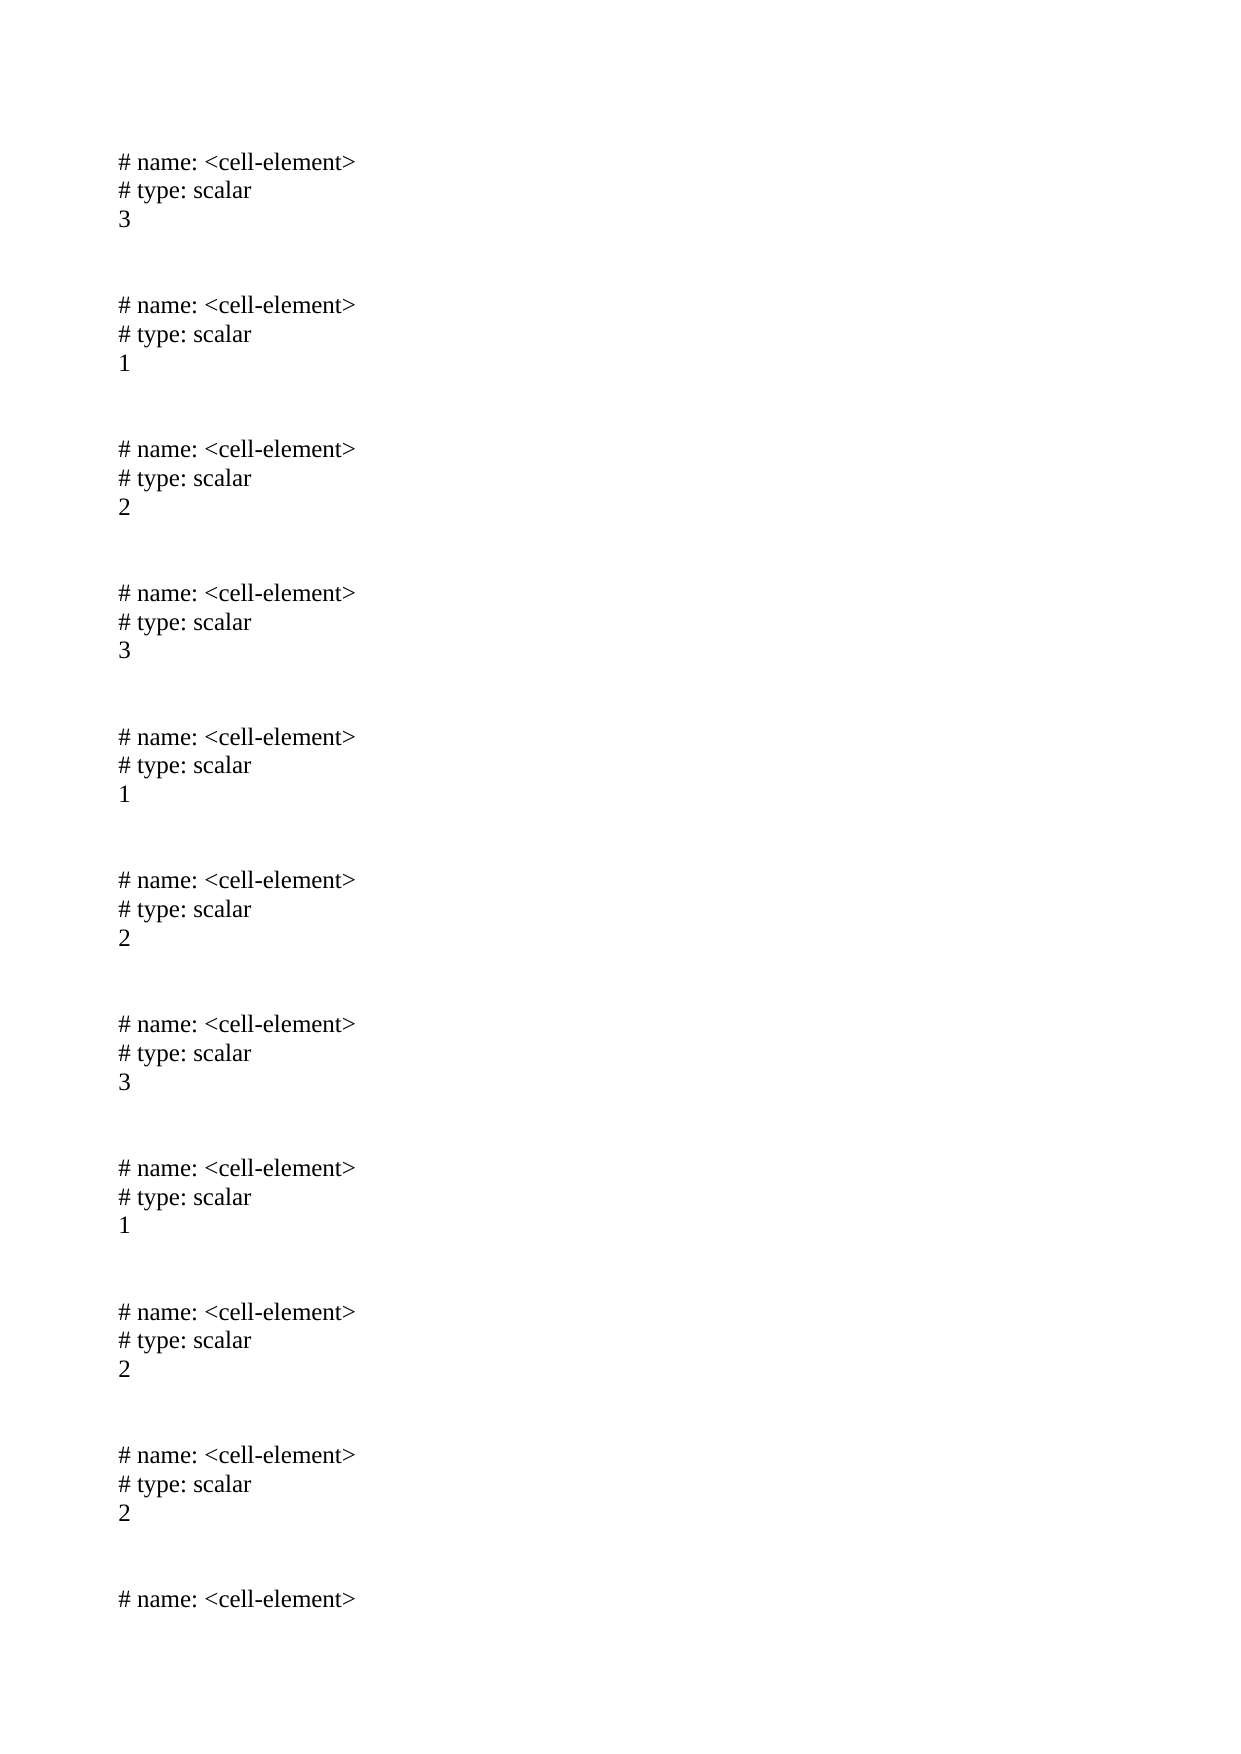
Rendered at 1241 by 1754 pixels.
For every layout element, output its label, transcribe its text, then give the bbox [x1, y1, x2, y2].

text # name: <cell-element> [118, 434, 1122, 463]
text # type: scalar [118, 607, 1122, 636]
text # type: scalar [118, 1469, 1122, 1498]
text # name: <cell-element> [118, 578, 1122, 607]
text 3 [118, 636, 1122, 664]
text 3 [118, 204, 1122, 233]
text # type: scalar [118, 894, 1122, 923]
text # name: <cell-element> [118, 291, 1122, 319]
text 2 [118, 923, 1122, 952]
text # type: scalar [118, 751, 1122, 779]
text # type: scalar [118, 1326, 1122, 1354]
text # type: scalar [118, 463, 1122, 492]
text 1 [118, 1211, 1122, 1239]
text 2 [118, 1354, 1122, 1383]
text # name: <cell-element> [118, 1009, 1122, 1038]
text # type: scalar [118, 319, 1122, 348]
text # name: <cell-element> [118, 147, 1122, 176]
text 3 [118, 1067, 1122, 1096]
text # name: <cell-element> [118, 1441, 1122, 1469]
text # name: <cell-element> [118, 866, 1122, 894]
text # name: <cell-element> [118, 722, 1122, 751]
text # name: <cell-element> [118, 1153, 1122, 1182]
text # type: scalar [118, 176, 1122, 204]
text # name: <cell-element> [118, 1584, 1122, 1613]
text # type: scalar [118, 1182, 1122, 1211]
text 1 [118, 348, 1122, 377]
text # type: scalar [118, 1038, 1122, 1067]
text 2 [118, 492, 1122, 521]
text # name: <cell-element> [118, 1297, 1122, 1326]
text 1 [118, 779, 1122, 808]
text 2 [118, 1498, 1122, 1527]
